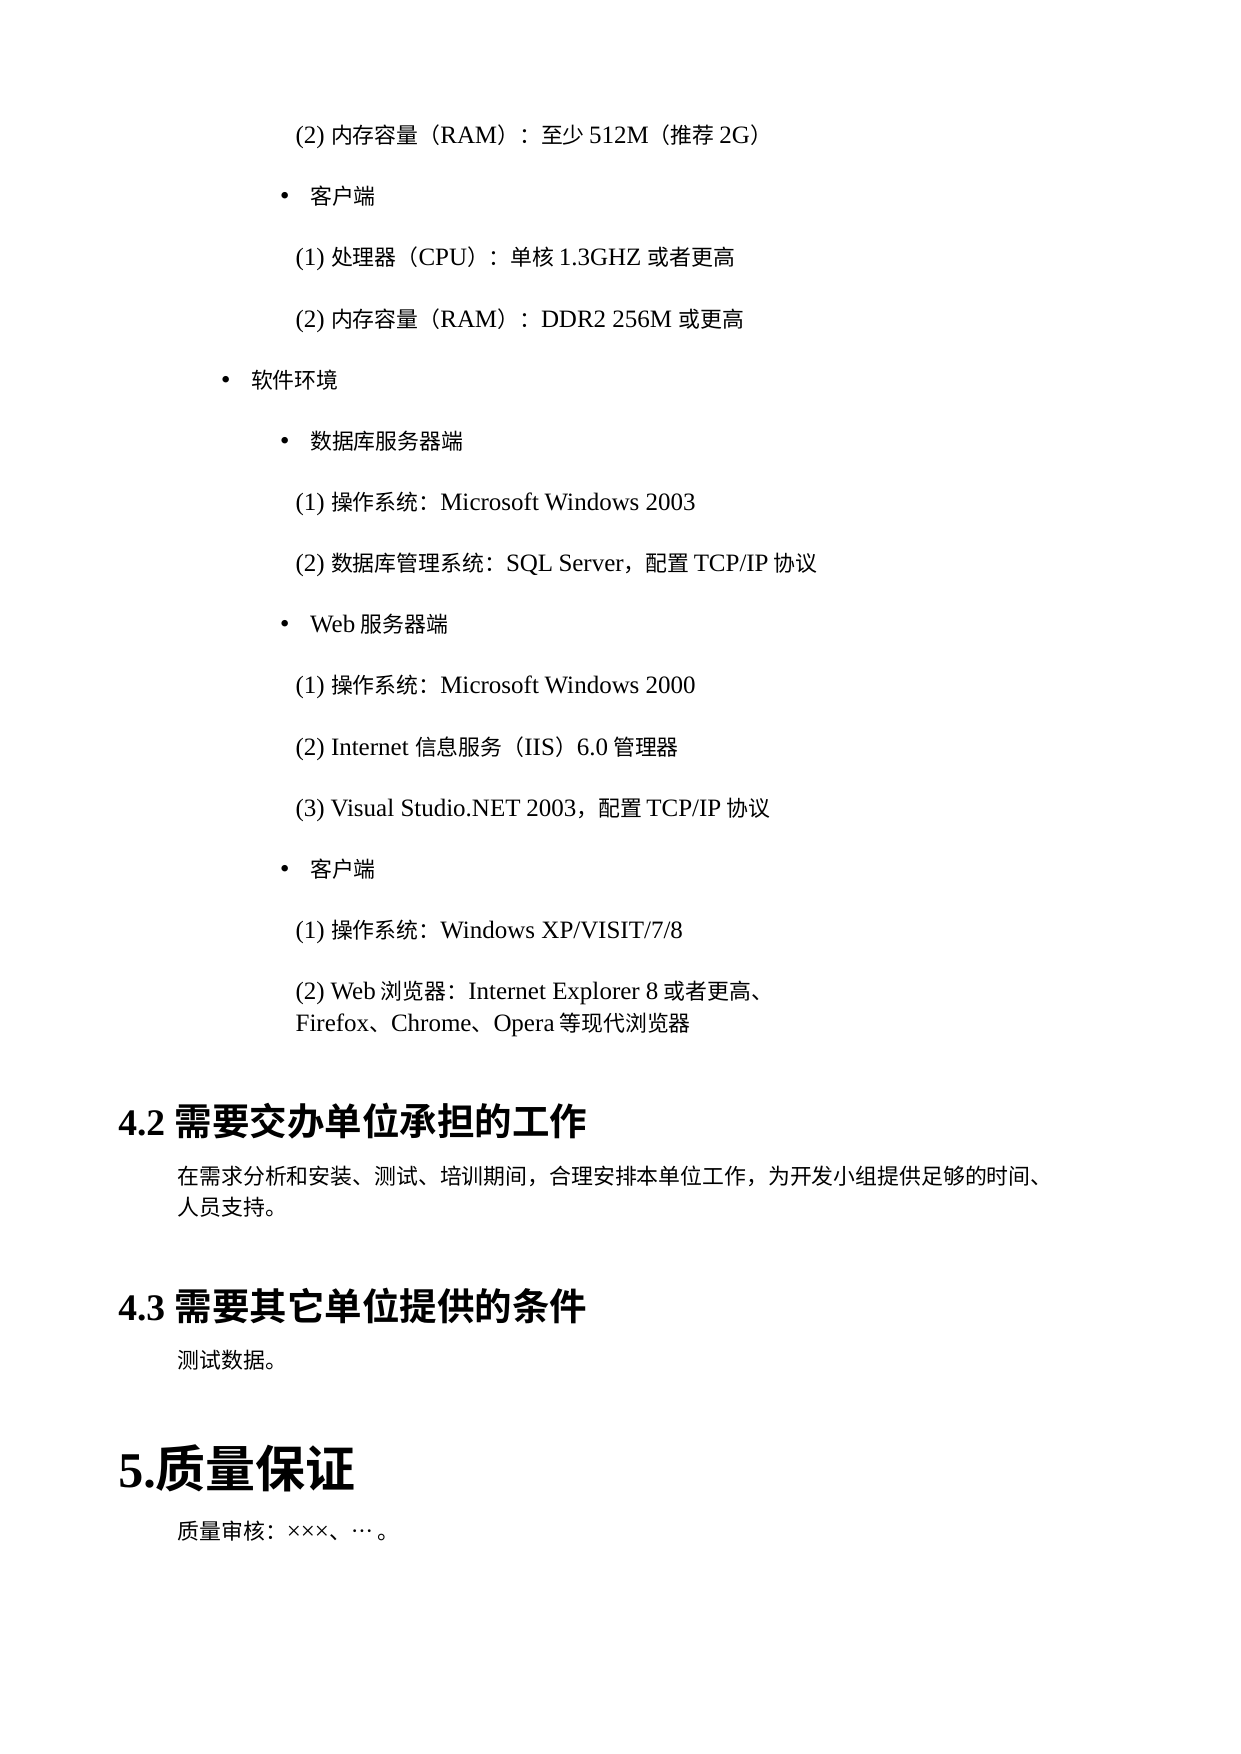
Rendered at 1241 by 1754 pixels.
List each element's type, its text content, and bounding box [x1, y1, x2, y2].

subtitle 4.3 需要其它单位提供的条件 [118, 1277, 1122, 1331]
text 测试数据。 [177, 1343, 1063, 1375]
list 客户端 [280, 852, 1004, 883]
text 在需求分析和安装、测试、培训期间，合理安排本单位工作，为开发小组提供足够的时间、人员支持。 [177, 1159, 1063, 1222]
subtitle 4.2 需要交办单位承担的工作 [118, 1092, 1122, 1146]
text (3) Visual Studio.NET 2003，配置TCP/IP协议 [295, 791, 945, 822]
text (1) 操作系统：Microsoft Windows 2000 [295, 668, 945, 700]
text (2) Internet 信息服务（IIS）6.0管理器 [295, 729, 945, 761]
list 客户端 [280, 179, 1004, 211]
text (1) 处理器（CPU）：单核1.3GHZ 或者更高 [295, 240, 945, 272]
text (1) 操作系统：Microsoft Windows 2003 [295, 485, 945, 517]
subtitle 5.质量保证 [118, 1429, 1122, 1502]
text 质量审核：×××、… 。 [177, 1514, 1063, 1546]
list 数据库服务器端 [280, 424, 1004, 456]
text (2) Web浏览器：Internet Explorer 8或者更高、Firefox、Chrome、Opera等现代浏览器 [295, 974, 945, 1037]
list 软件环境 [221, 363, 1063, 394]
text (2) 内存容量（RAM）：至少512M（推荐 2G） [295, 118, 945, 150]
text (1) 操作系统：Windows XP/VISIT/7/8 [295, 913, 945, 945]
list Web服务器端 [280, 607, 1004, 639]
text (2) 内存容量（RAM）：DDR2 256M 或更高 [295, 302, 945, 333]
text (2) 数据库管理系统：SQL Server，配置TCP/IP协议 [295, 546, 945, 578]
